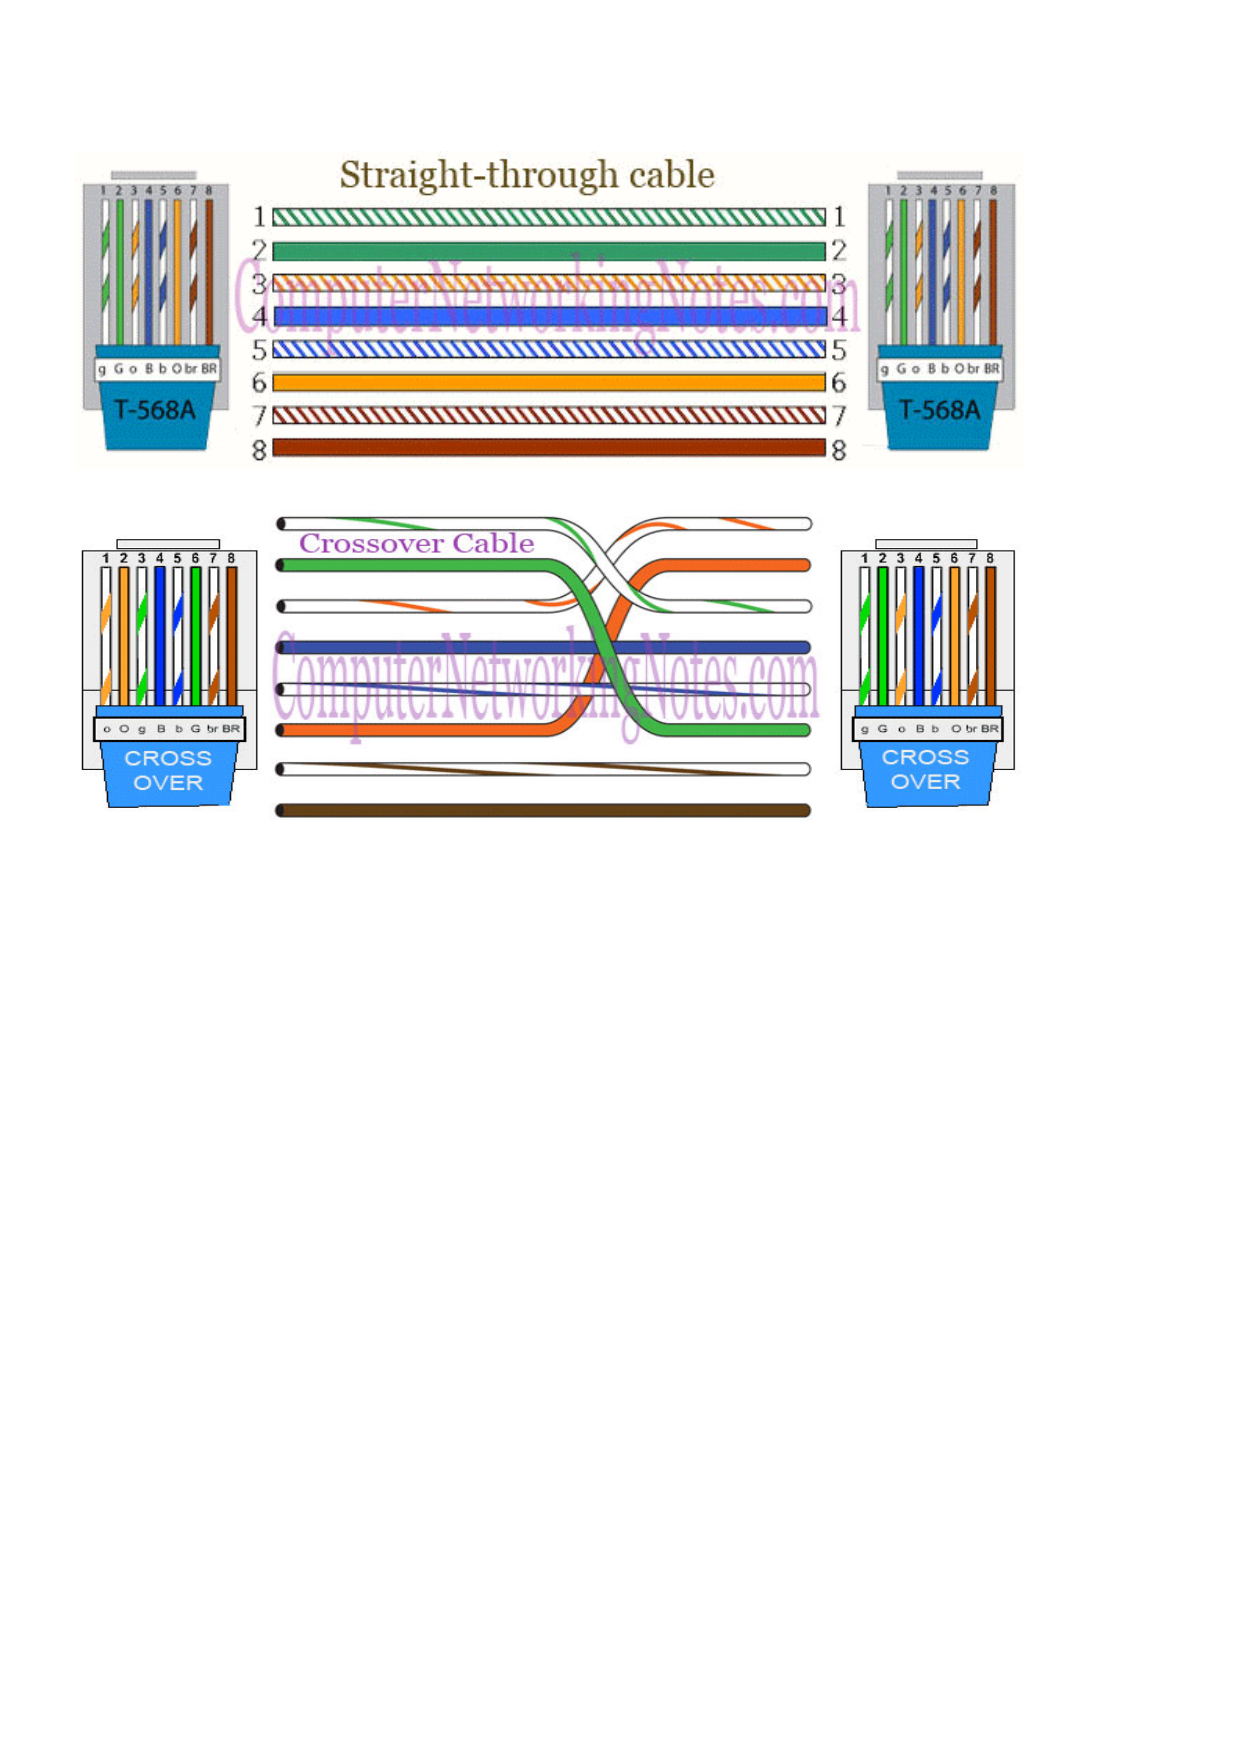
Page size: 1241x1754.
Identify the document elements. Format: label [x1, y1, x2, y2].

picture [74, 151, 1025, 470]
picture [71, 508, 1022, 828]
